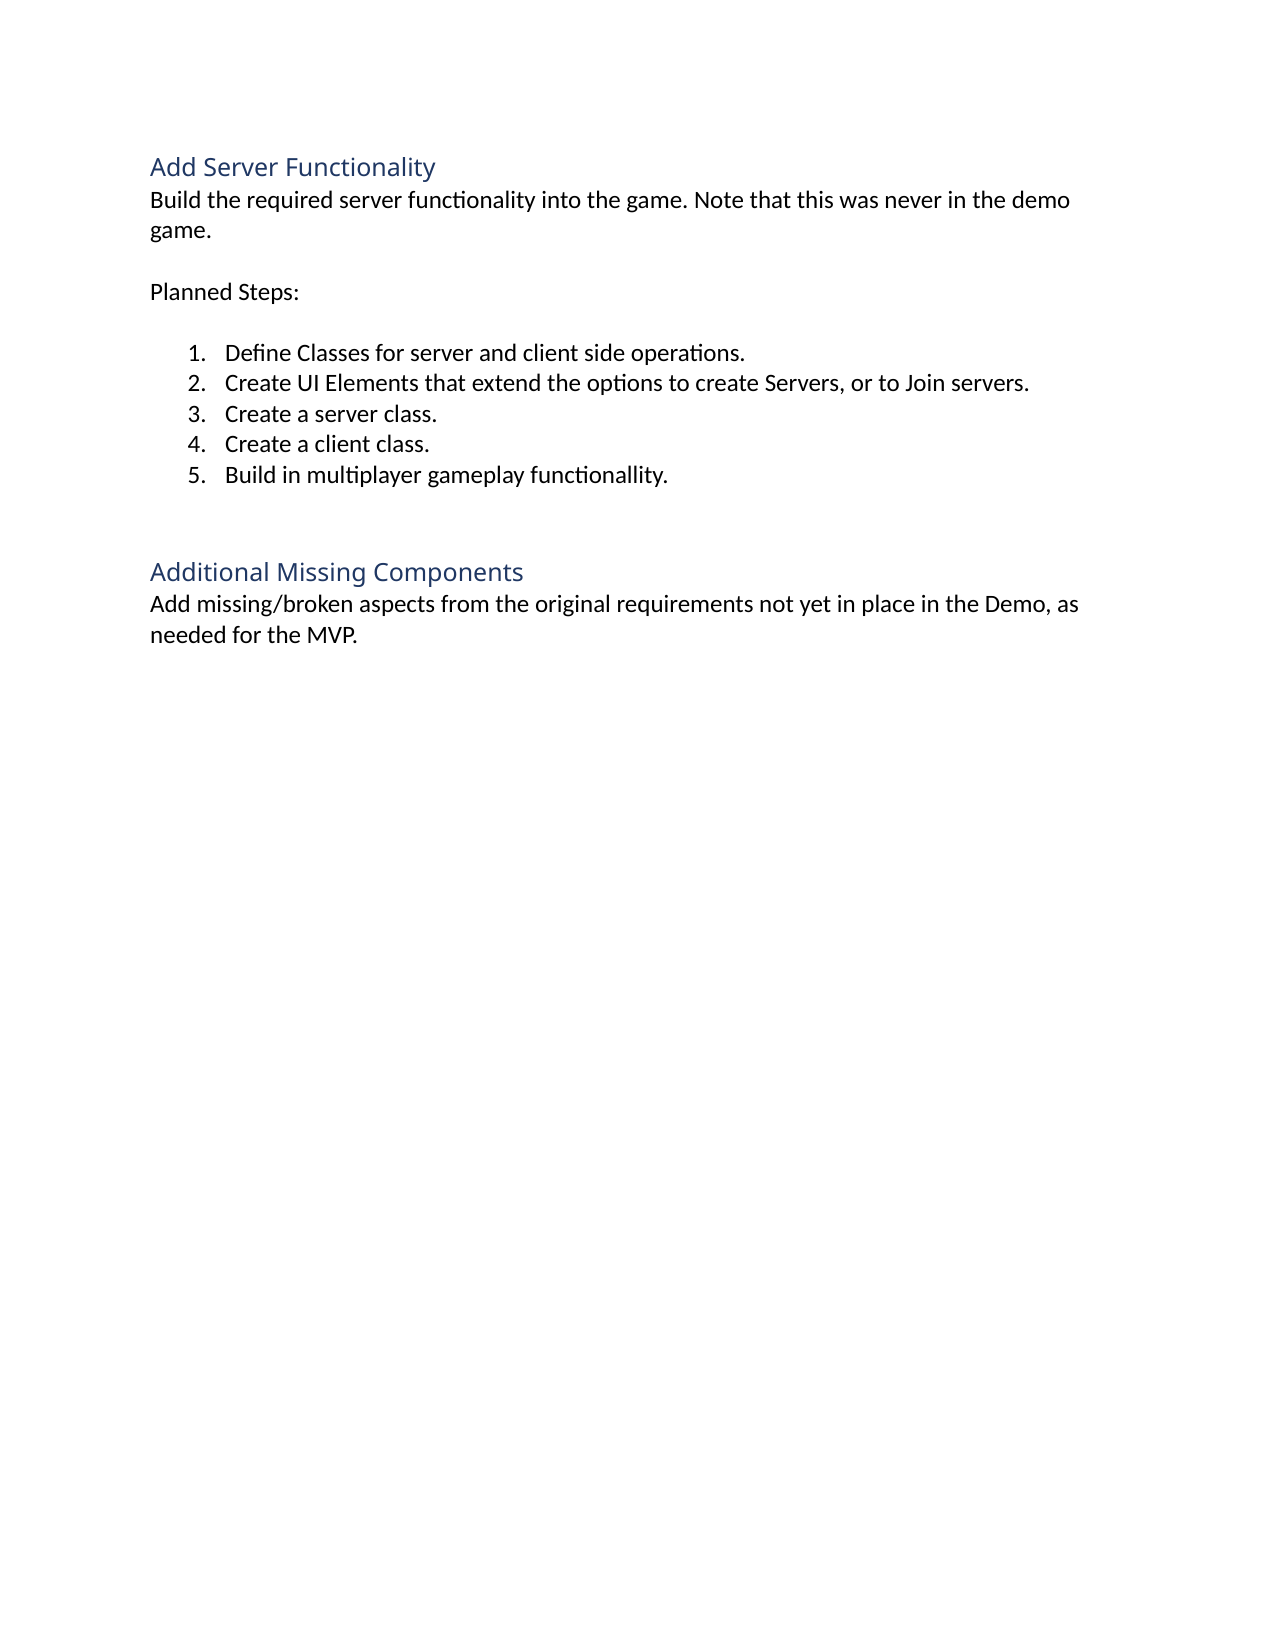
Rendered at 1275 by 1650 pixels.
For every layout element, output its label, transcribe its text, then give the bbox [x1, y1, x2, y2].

list Create UI Elements that extend the options to create Servers, or to Join servers. [187, 367, 1125, 398]
subtitle Additional Missing Components [150, 554, 1125, 588]
list Define Classes for server and client side operations. [187, 337, 1125, 367]
subtitle Add Server Functionality [150, 150, 1125, 184]
text Build the required server functionality into the game. Note that this was never in the demo game. [150, 184, 1125, 245]
list Build in multiplayer gameplay functionallity. [187, 459, 1125, 489]
list Create a server class. [187, 398, 1125, 428]
list Create a client class. [187, 428, 1125, 459]
text Planned Steps: [150, 276, 1125, 306]
text Add missing/broken aspects from the original requirements not yet in place in the Demo, as needed for the MVP. [150, 588, 1125, 649]
